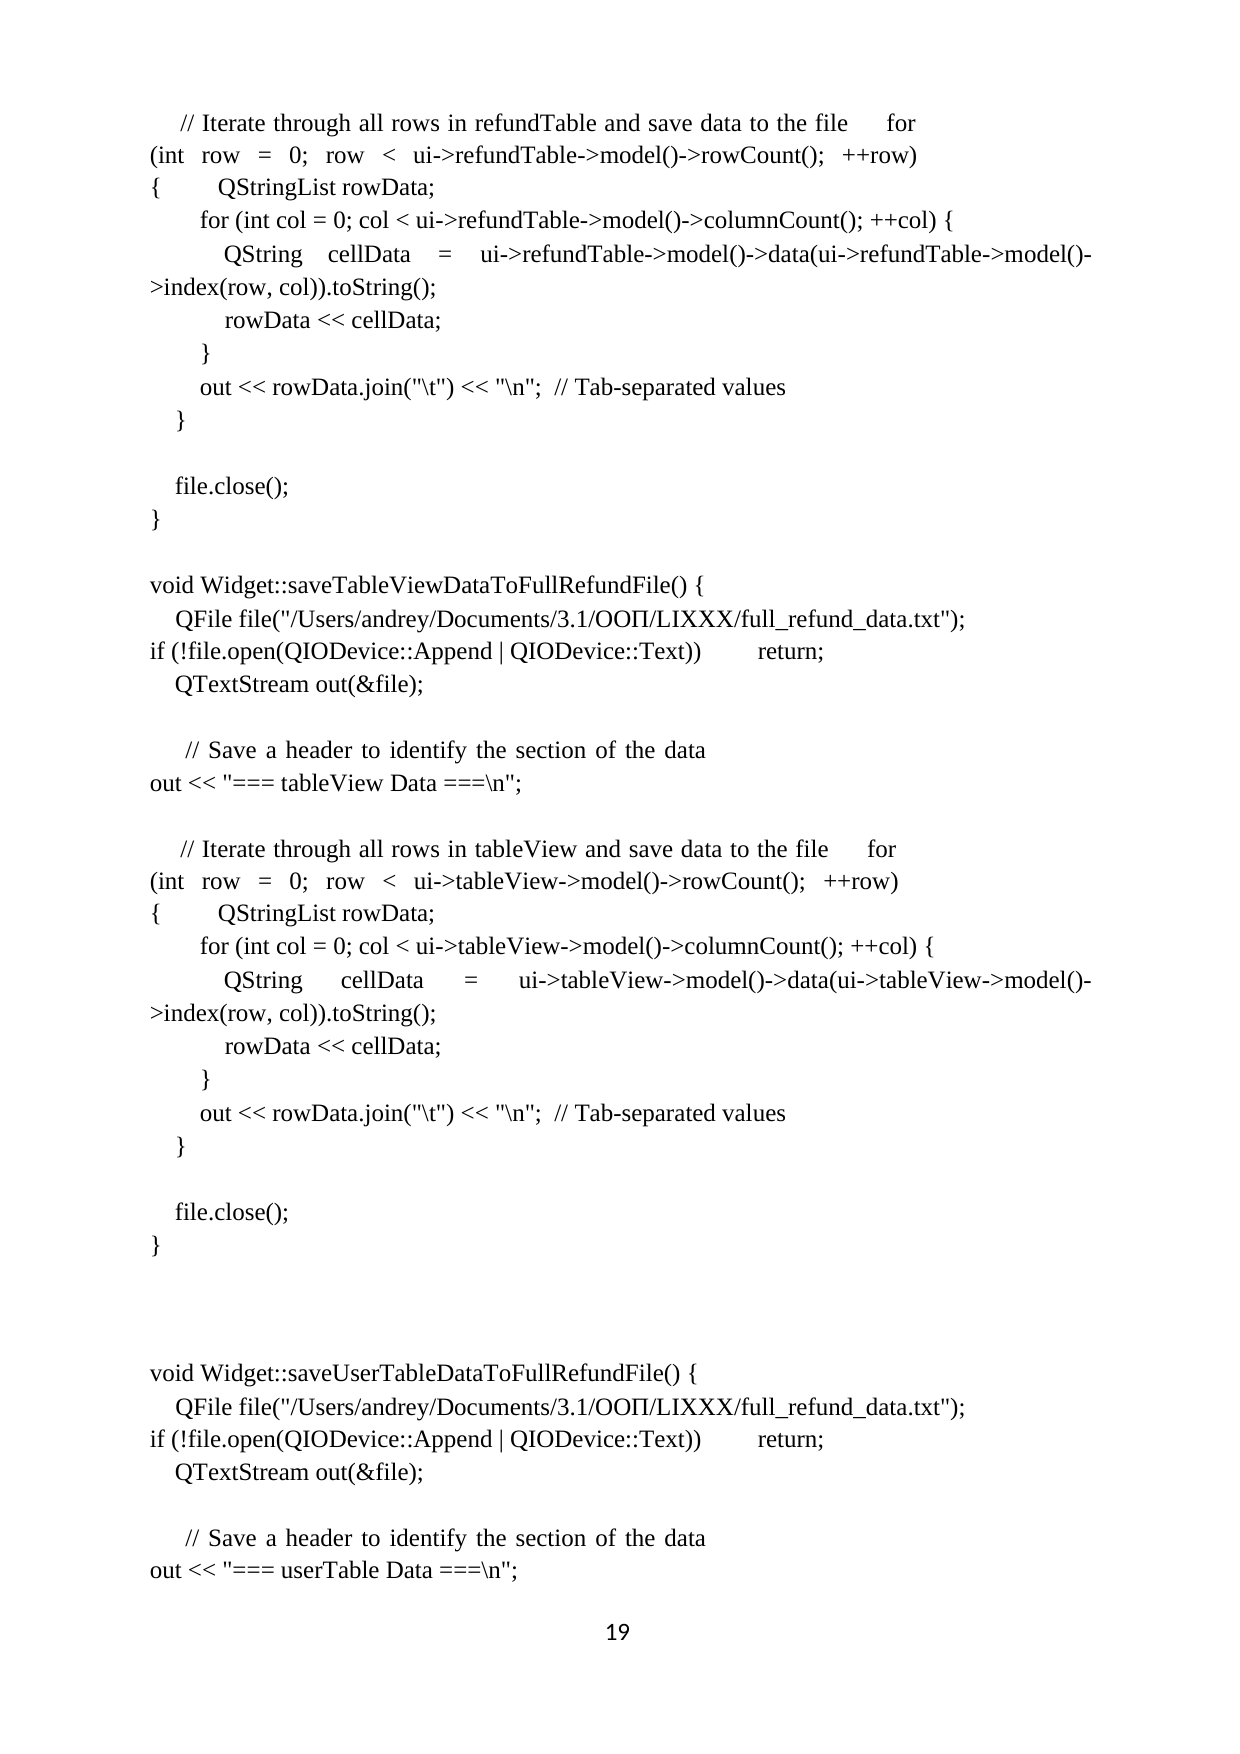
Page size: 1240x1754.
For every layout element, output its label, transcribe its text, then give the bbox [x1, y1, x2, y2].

text } [149, 1230, 1091, 1259]
text QTextStream out(&file); [149, 1457, 1091, 1486]
text } [149, 1064, 1091, 1093]
text rowData << cellData; [149, 305, 1091, 334]
text // Iterate through all rows in refundTable and save data to the file for (int row = 0; row < ui->refundTable->model()->rowCount(); ++row) { QStringList rowData; [149, 108, 918, 201]
text // Save a header to identify the section of the data out << "=== userTable Data ===\n"; [149, 1523, 707, 1584]
text file.close(); [149, 1197, 1091, 1226]
text void Widget::saveUserTableDataToFullRefundFile() { [149, 1358, 1091, 1387]
text QString cellData = ui->refundTable->model()->data(ui->refundTable->model()- [148, 239, 1118, 267]
text rowData << cellData; [149, 1031, 1091, 1060]
text QFile file("/Users/andrey/Documents/3.1/ООП/LIXXX/full_refund_data.txt"); if (!file.open(QIODevice::Append | QIODevice::Text)) return; [149, 604, 966, 664]
text } [149, 338, 1091, 367]
text for (int col = 0; col < ui->refundTable->model()->columnCount(); ++col) { [149, 205, 1091, 234]
text >index(row, col)).toString(); [149, 272, 1091, 301]
text out << rowData.join("\t") << "\n"; // Tab-separated values [149, 372, 1091, 400]
text } [149, 504, 1091, 533]
text void Widget::saveTableViewDataToFullRefundFile() { [149, 570, 1091, 599]
text >index(row, col)).toString(); [149, 998, 1091, 1027]
text } [149, 405, 1091, 433]
text QFile file("/Users/andrey/Documents/3.1/ООП/LIXXX/full_refund_data.txt"); if (!file.open(QIODevice::Append | QIODevice::Text)) return; [149, 1392, 966, 1453]
text } [149, 1131, 1091, 1159]
text file.close(); [149, 471, 1091, 500]
text QString cellData = ui->tableView->model()->data(ui->tableView->model()- [148, 965, 1118, 993]
text out << rowData.join("\t") << "\n"; // Tab-separated values [149, 1098, 1091, 1126]
text for (int col = 0; col < ui->tableView->model()->columnCount(); ++col) { [149, 931, 1091, 960]
text // Save a header to identify the section of the data out << "=== tableView Data ===\n"; [149, 736, 707, 797]
text // Iterate through all rows in tableView and save data to the file for (int row = 0; row < ui->tableView->model()->rowCount(); ++row) { QStringList rowData; [149, 834, 899, 927]
text QTextStream out(&file); [149, 669, 1091, 698]
